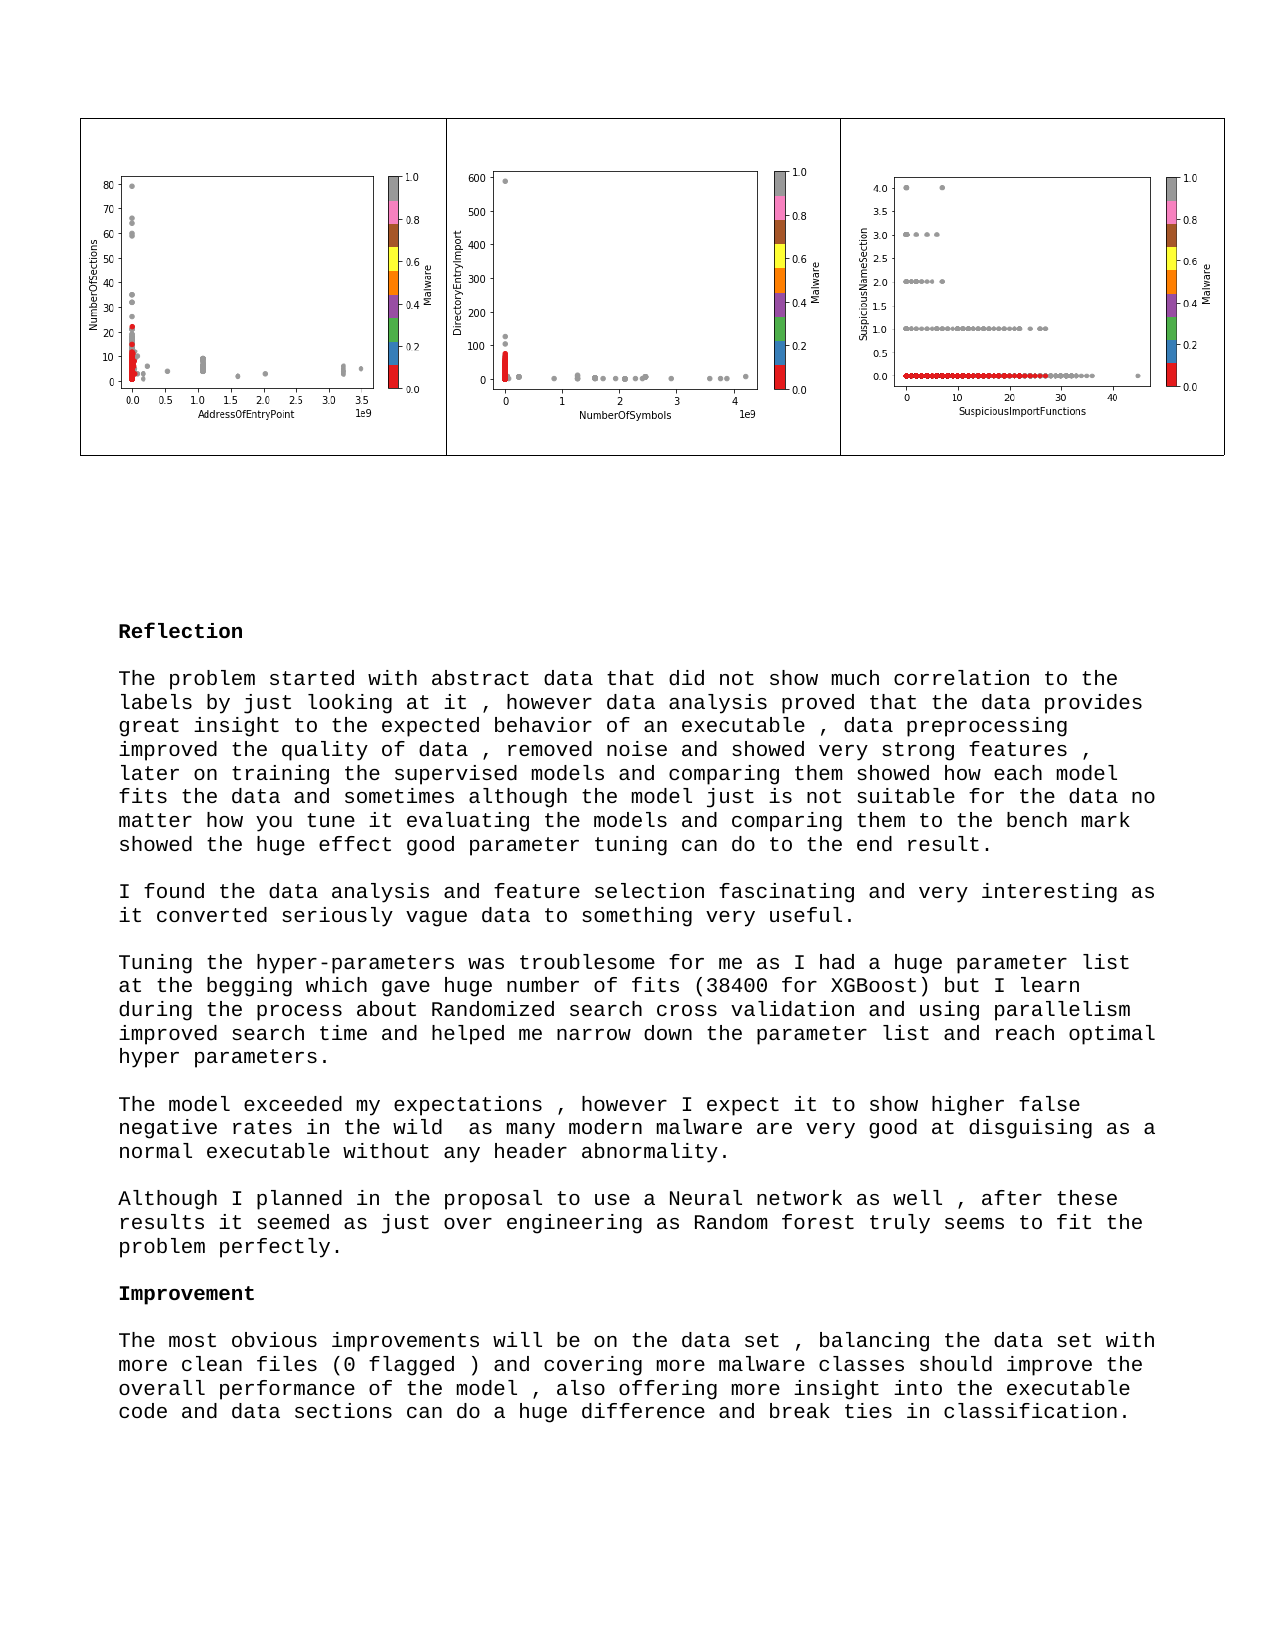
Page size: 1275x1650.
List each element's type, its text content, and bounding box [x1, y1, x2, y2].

picture [446, 162, 827, 426]
text Tuning the hyper-parameters was troublesome for me as I had a huge parameter list at the begging which gave huge number of fits (38400 for XGBoost) but I learn during the process about Randomized search cross validation and using parallelism improved search time and helped me narrow down the parameter list and reach optimal hyper parameters. [118, 952, 1157, 1070]
text The model exceeded my expectations , however I expect it to show higher false negative rates in the wild as many modern malware are very good at disguising as a normal executable without any header abnormality. [118, 1094, 1157, 1165]
text Improvement [118, 1283, 1157, 1307]
text Although I planned in the proposal to use a Neural network as well , after these results it seemed as just over engineering as Random forest truly seems to fit the problem perfectly. [118, 1188, 1157, 1259]
picture [82, 166, 439, 425]
table_header [81, 119, 446, 455]
text The most obvious improvements will be on the data set , balancing the data set with more clean files (0 flagged ) and covering more malware classes should improve the overall performance of the model , also offering more insight into the executable code and data sections can do a huge difference and break ties in classification. [118, 1330, 1157, 1425]
text The problem started with abstract data that did not show much correlation to the labels by just looking at it , however data analysis proved that the data provides great insight to the expected behavior of an executable , data preprocessing improved the quality of data , removed noise and showed very strong features , later on training the supervised models and comparing them showed how each model fits the data and sometimes although the model just is not suitable for the data no matter how you tune it evaluating the models and comparing them to the bench mark showed the huge effect good parameter tuning can do to the end result. [118, 668, 1157, 857]
table_header [447, 119, 840, 455]
text I found the data analysis and feature selection fascinating and very interesting as it converted seriously vague data to something very useful. [118, 881, 1157, 928]
picture [852, 167, 1217, 422]
text Reflection [118, 621, 1157, 644]
table_header [841, 119, 1224, 455]
